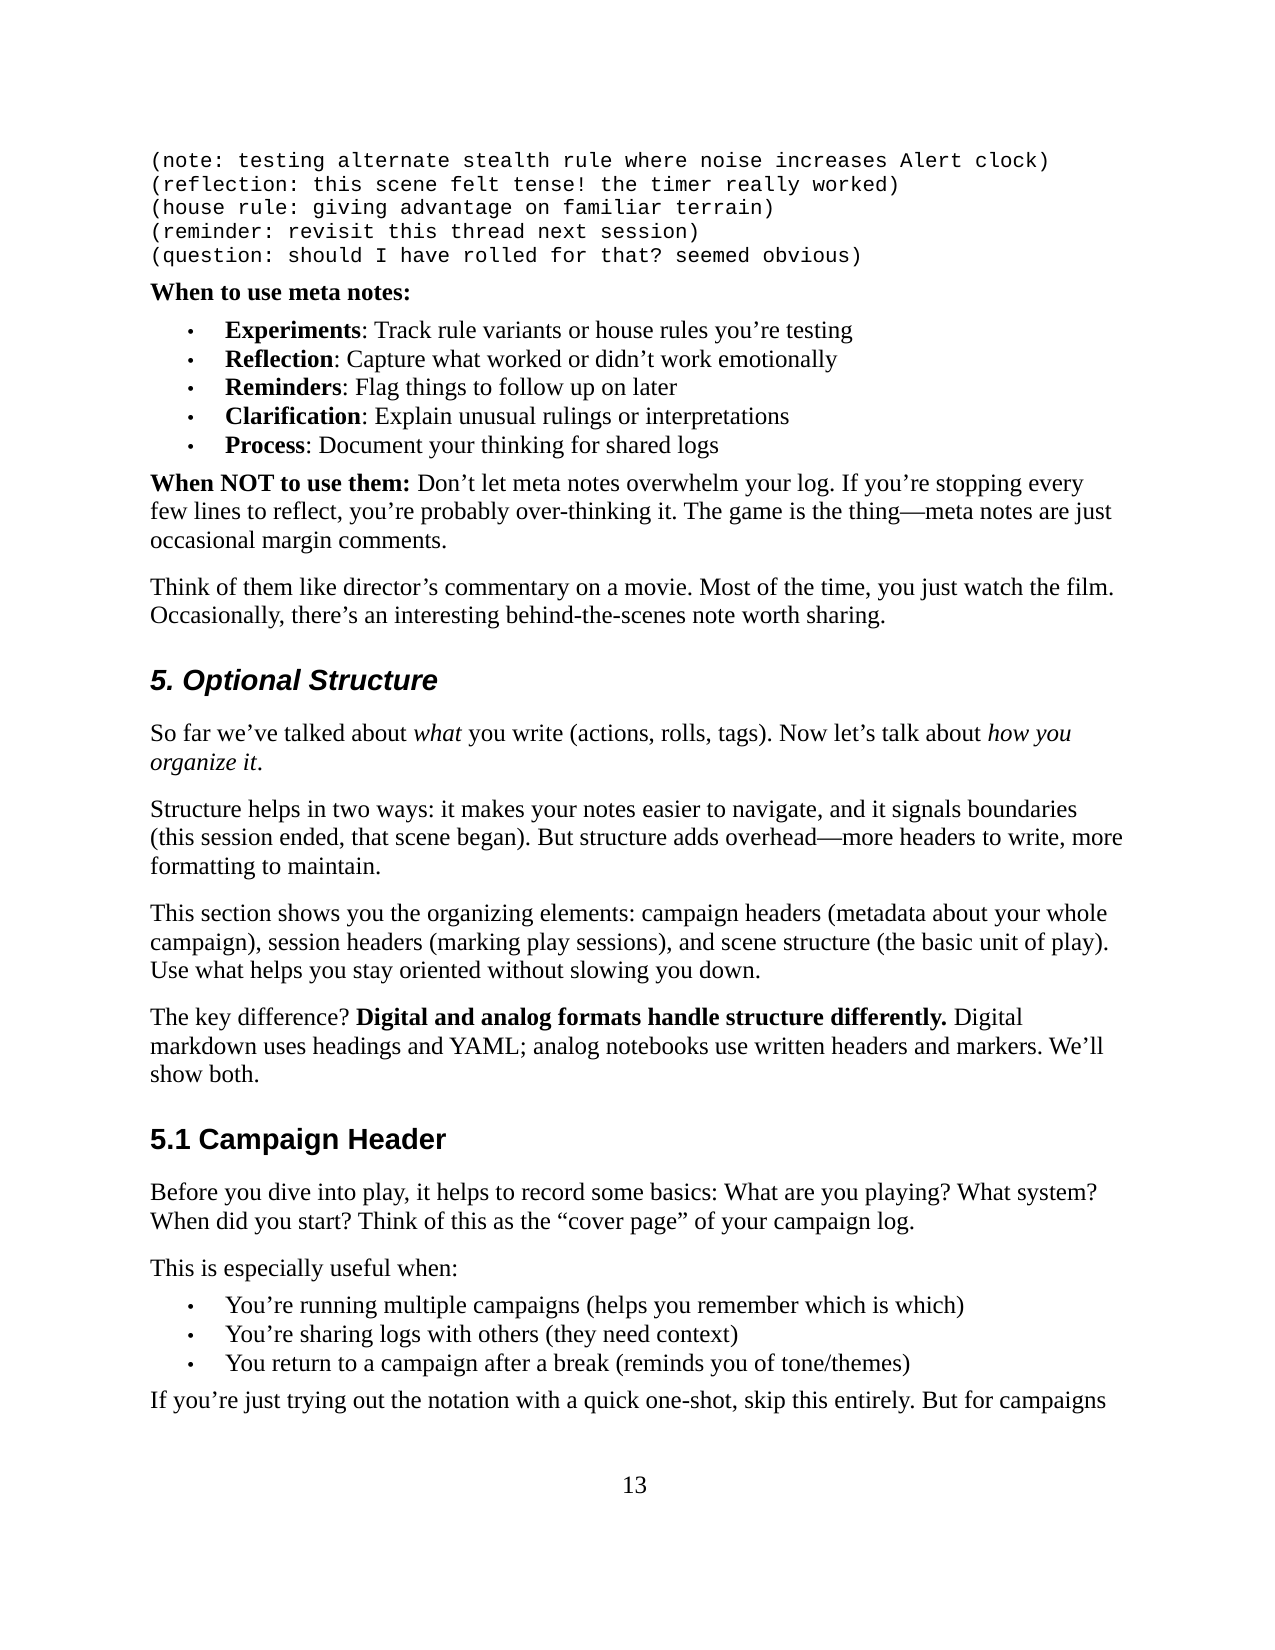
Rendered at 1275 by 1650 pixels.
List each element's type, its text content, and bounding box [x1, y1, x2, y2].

list Reflection: Capture what worked or didn’t work emotionally [187, 344, 1125, 372]
text When NOT to use them: Don’t let meta notes overwhelm your log. If you’re stopping every few lines to reflect, you’re probably over-thinking it. The game is the thing—meta notes are just occasional margin comments. [150, 468, 1125, 554]
text This is especially useful when: [150, 1253, 1125, 1281]
list Reminders: Flag things to follow up on later [187, 372, 1125, 401]
subtitle 5. Optional Structure [150, 663, 1125, 697]
text (house rule: giving advantage on familiar terrain) [150, 197, 1125, 221]
text So far we’ve talked about what you write (actions, rolls, tags). Now let’s talk about how you organize it. [150, 718, 1125, 776]
text The key difference? Digital and analog formats handle structure differently. Digital markdown uses headings and YAML; analog notebooks use written headers and markers. We’ll show both. [150, 1002, 1125, 1088]
text (question: should I have rolled for that? seemed obvious) [150, 244, 1125, 268]
list Clarification: Explain unusual rulings or interpretations [187, 401, 1125, 430]
text Think of them like director’s commentary on a movie. Most of the time, you just watch the film. Occasionally, there’s an interesting behind-the-scenes note worth sharing. [150, 572, 1125, 629]
text Before you dive into play, it helps to record some basics: What are you playing? What system? When did you start? Think of this as the “cover page” of your campaign log. [150, 1177, 1125, 1235]
list You’re sharing logs with others (they need context) [187, 1319, 1125, 1348]
text (note: testing alternate stealth rule where noise increases Alert clock) [150, 150, 1125, 174]
list Experiments: Track rule variants or house rules you’re testing [187, 315, 1125, 344]
subtitle 5.1 Campaign Header [150, 1122, 1125, 1156]
text If you’re just trying out the notation with a quick one-shot, skip this entirely. But for campaigns [150, 1386, 1125, 1414]
list You’re running multiple campaigns (helps you remember which is which) [187, 1290, 1125, 1319]
text When to use meta notes: [150, 277, 1125, 306]
text Structure helps in two ways: it makes your notes easier to navigate, and it signals boundaries (this session ended, that scene began). But structure adds overhead—more headers to write, more formatting to maintain. [150, 794, 1125, 880]
text (reminder: revisit this thread next session) [150, 221, 1125, 244]
list Process: Document your thinking for shared logs [187, 430, 1125, 459]
text This section shows you the organizing elements: campaign headers (metadata about your whole campaign), session headers (marking play sessions), and scene structure (the basic unit of play). Use what helps you stay oriented without slowing you down. [150, 898, 1125, 984]
list You return to a campaign after a break (reminds you of tone/themes) [187, 1348, 1125, 1377]
text (reflection: this scene felt tense! the timer really worked) [150, 174, 1125, 197]
